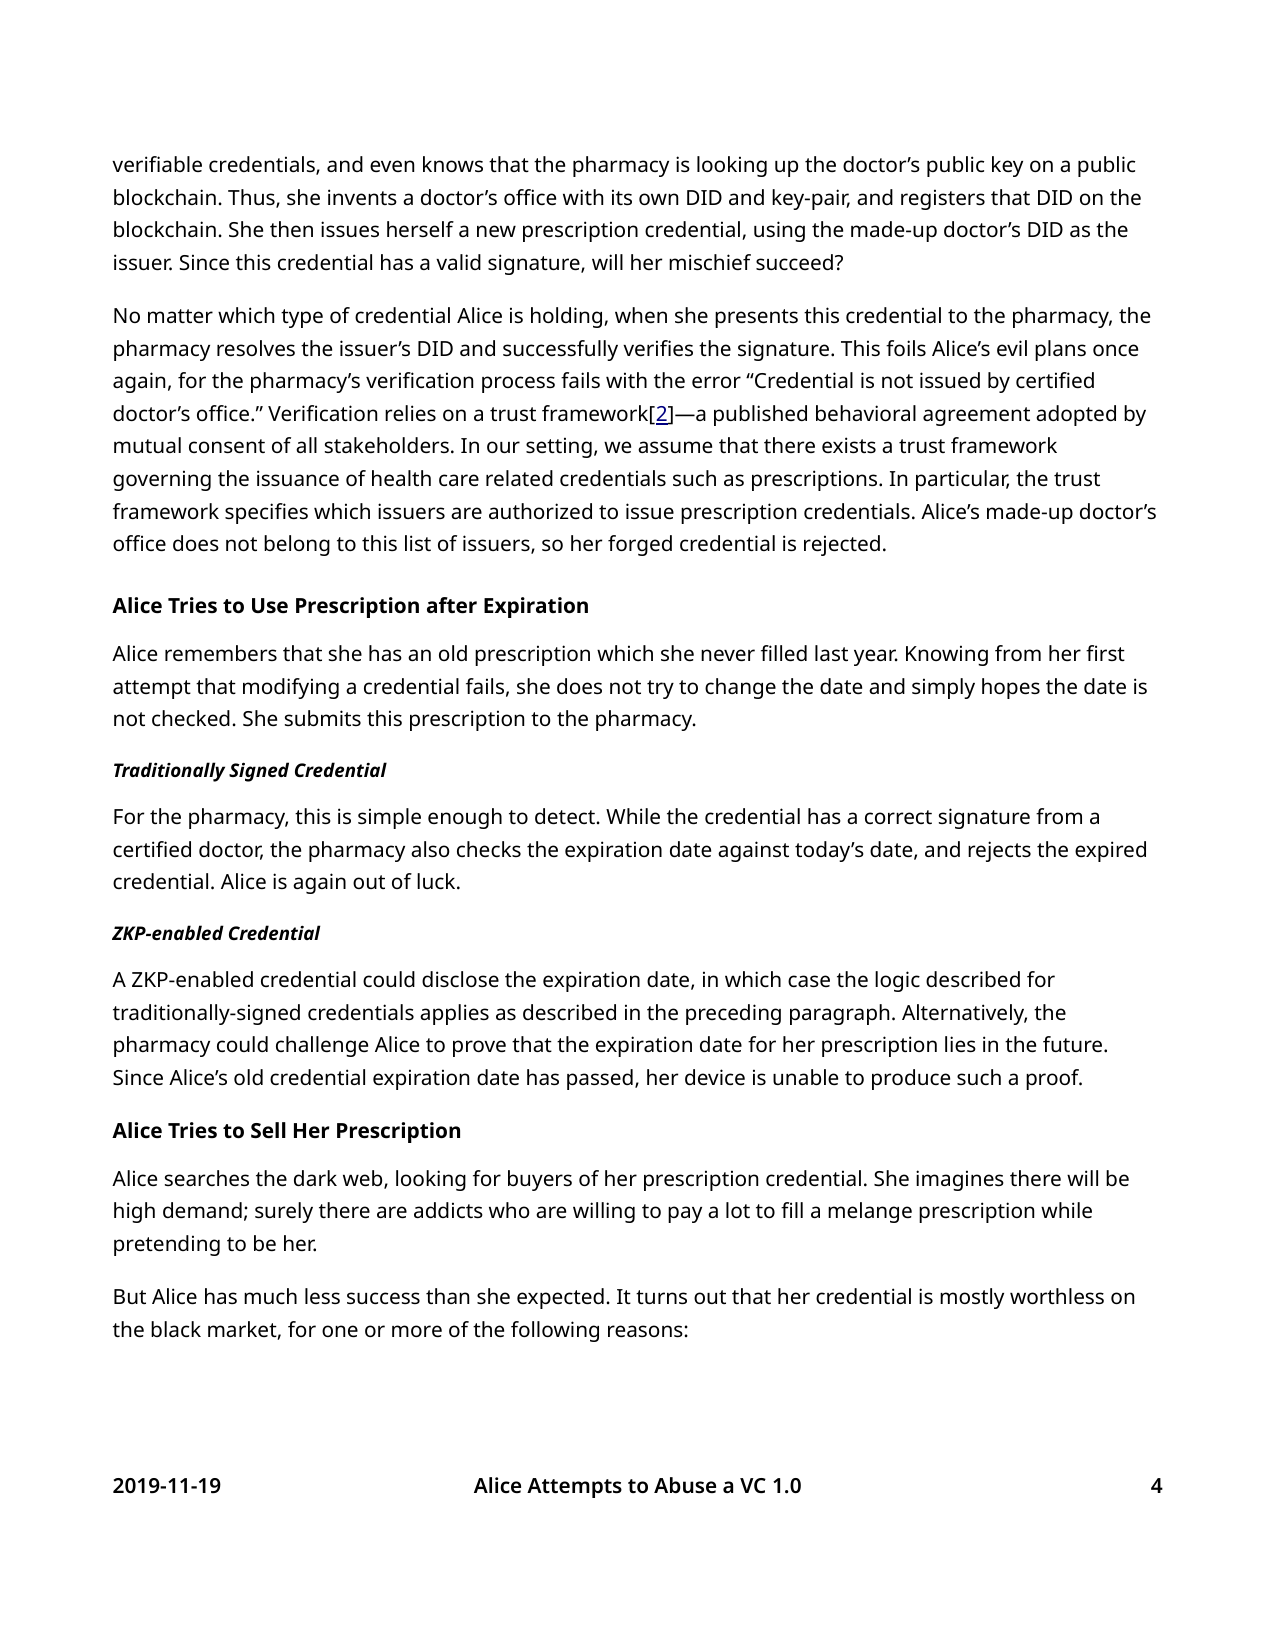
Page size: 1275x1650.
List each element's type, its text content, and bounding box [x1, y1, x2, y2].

text verifiable credentials, and even knows that the pharmacy is looking up the doctor’s public key on a public blockchain. Thus, she invents a doctor’s office with its own DID and key-pair, and registers that DID on the blockchain. She then issues herself a new prescription credential, using the made-up doctor’s DID as the issuer. Since this credential has a valid signature, will her mischief succeed? [112, 150, 1162, 276]
subtitle Alice Tries to Use Prescription after Expiration [112, 592, 1162, 620]
text Alice searches the dark web, looking for buyers of her prescription credential. She imagines there will be high demand; surely there are addicts who are willing to pay a lot to fill a melange prescription while pretending to be her. [112, 1164, 1162, 1257]
text For the pharmacy, this is simple enough to detect. While the credential has a correct signature from a certified doctor, the pharmacy also checks the expiration date against today’s date, and rejects the expired credential. Alice is again out of luck. [112, 802, 1162, 896]
text A ZKP-enabled credential could disclose the expiration date, in which case the logic described for traditionally-signed credentials applies as described in the preceding paragraph. Alternatively, the pharmacy could challenge Alice to prove that the expiration date for her prescription lies in the future. Since Alice’s old credential expiration date has passed, her device is unable to produce such a proof. [112, 965, 1162, 1091]
text No matter which type of credential Alice is holding, when she presents this credential to the pharmacy, the pharmacy resolves the issuer’s DID and successfully verifies the signature. This foils Alice’s evil plans once again, for the pharmacy’s verification process fails with the error “Credential is not issued by certified doctor’s office.” Verification relies on a trust framework[2]—a published behavioral agreement adopted by mutual consent of all stakeholders. In our setting, we assume that there exists a trust framework governing the issuance of health care related credentials such as prescriptions. In particular, the trust framework specifies which issuers are authorized to issue prescription credentials. Alice’s made-up doctor’s office does not belong to this list of issuers, so her forged credential is rejected. [112, 301, 1162, 558]
text But Alice has much less success than she expected. It turns out that her credential is mostly worthless on the black market, for one or more of the following reasons: [112, 1282, 1162, 1343]
subtitle Traditionally Signed Credential [112, 758, 1162, 783]
subtitle Alice Tries to Sell Her Prescription [112, 1116, 1162, 1145]
subtitle ZKP-enabled Credential [112, 921, 1162, 946]
text Alice remembers that she has an old prescription which she never filled last year. Knowing from her first attempt that modifying a credential fails, she does not try to change the date and simply hopes the date is not checked. She submits this prescription to the pharmacy. [112, 639, 1162, 733]
